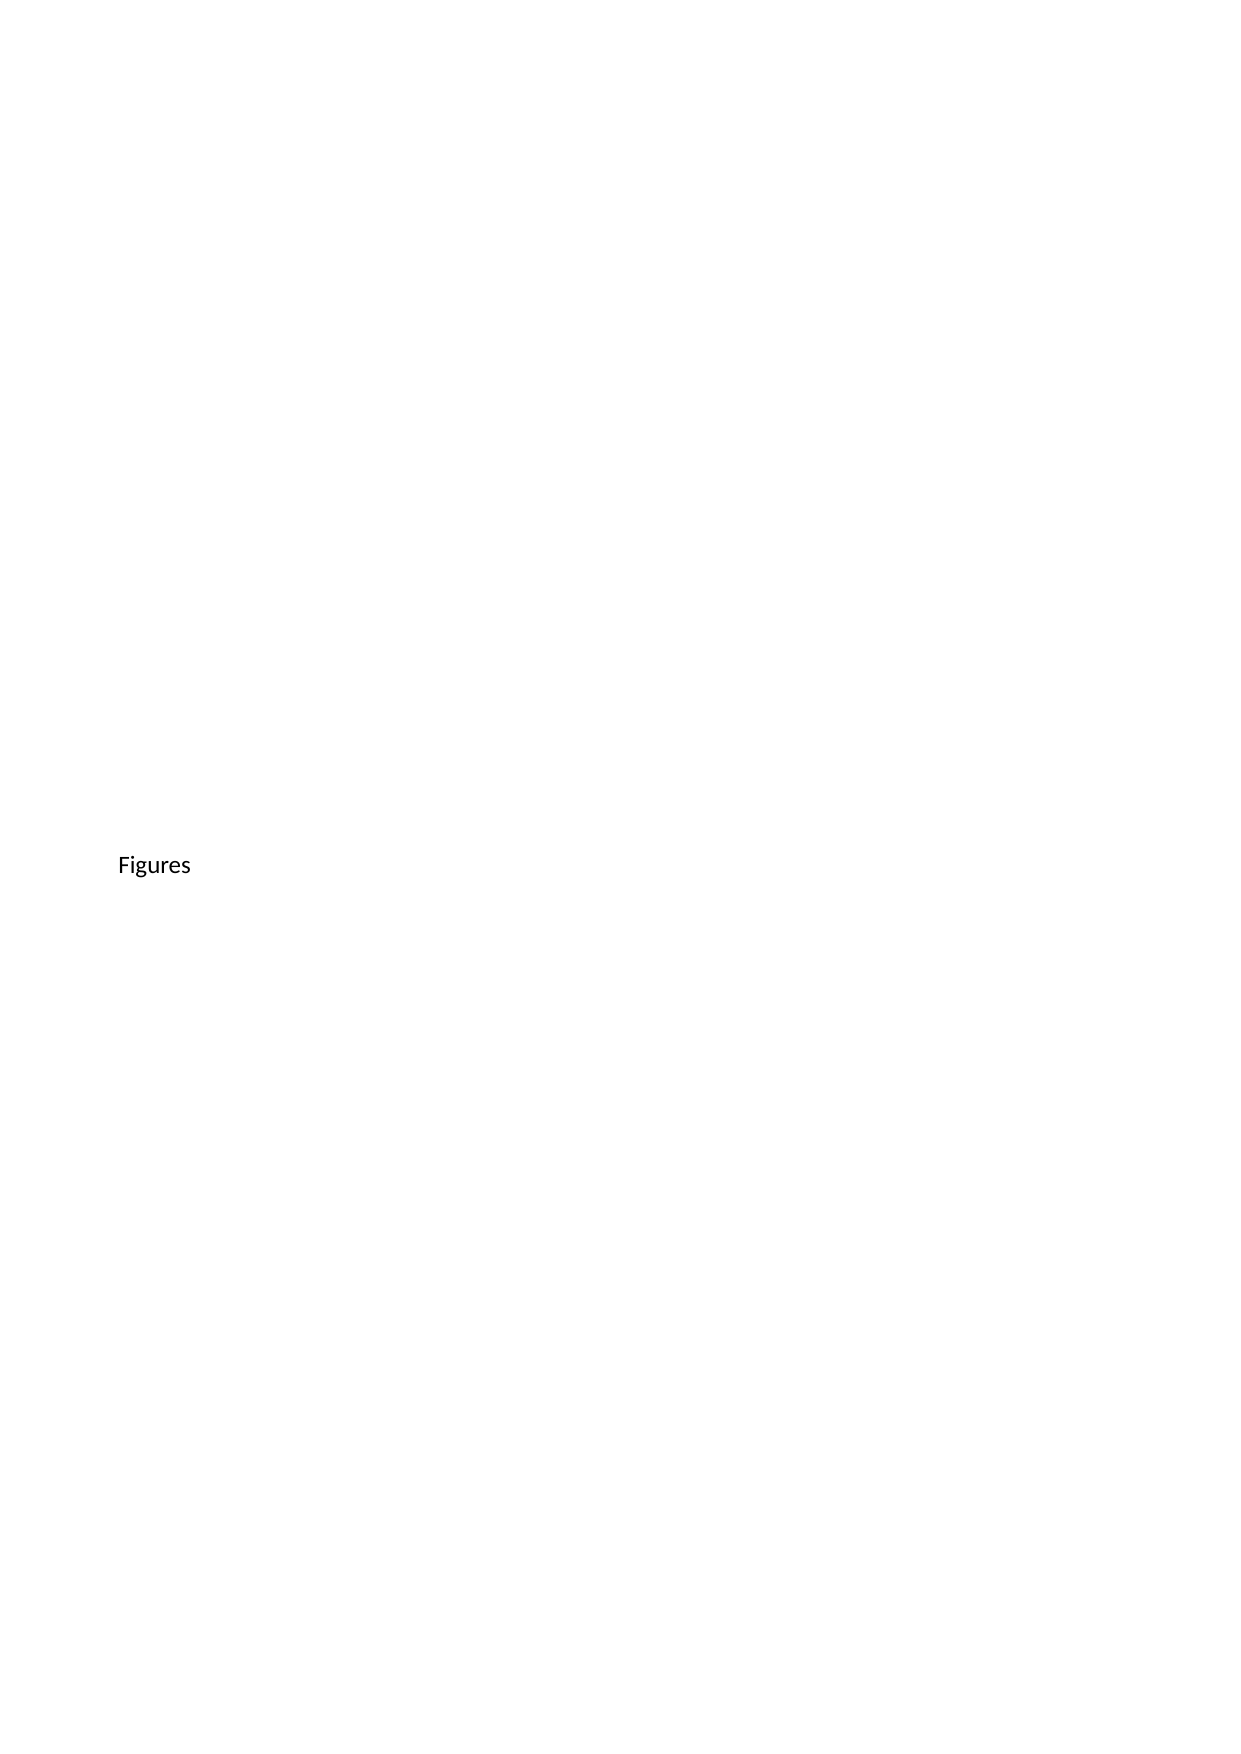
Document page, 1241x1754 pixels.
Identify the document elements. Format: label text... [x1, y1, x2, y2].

text Figures [118, 849, 1122, 880]
